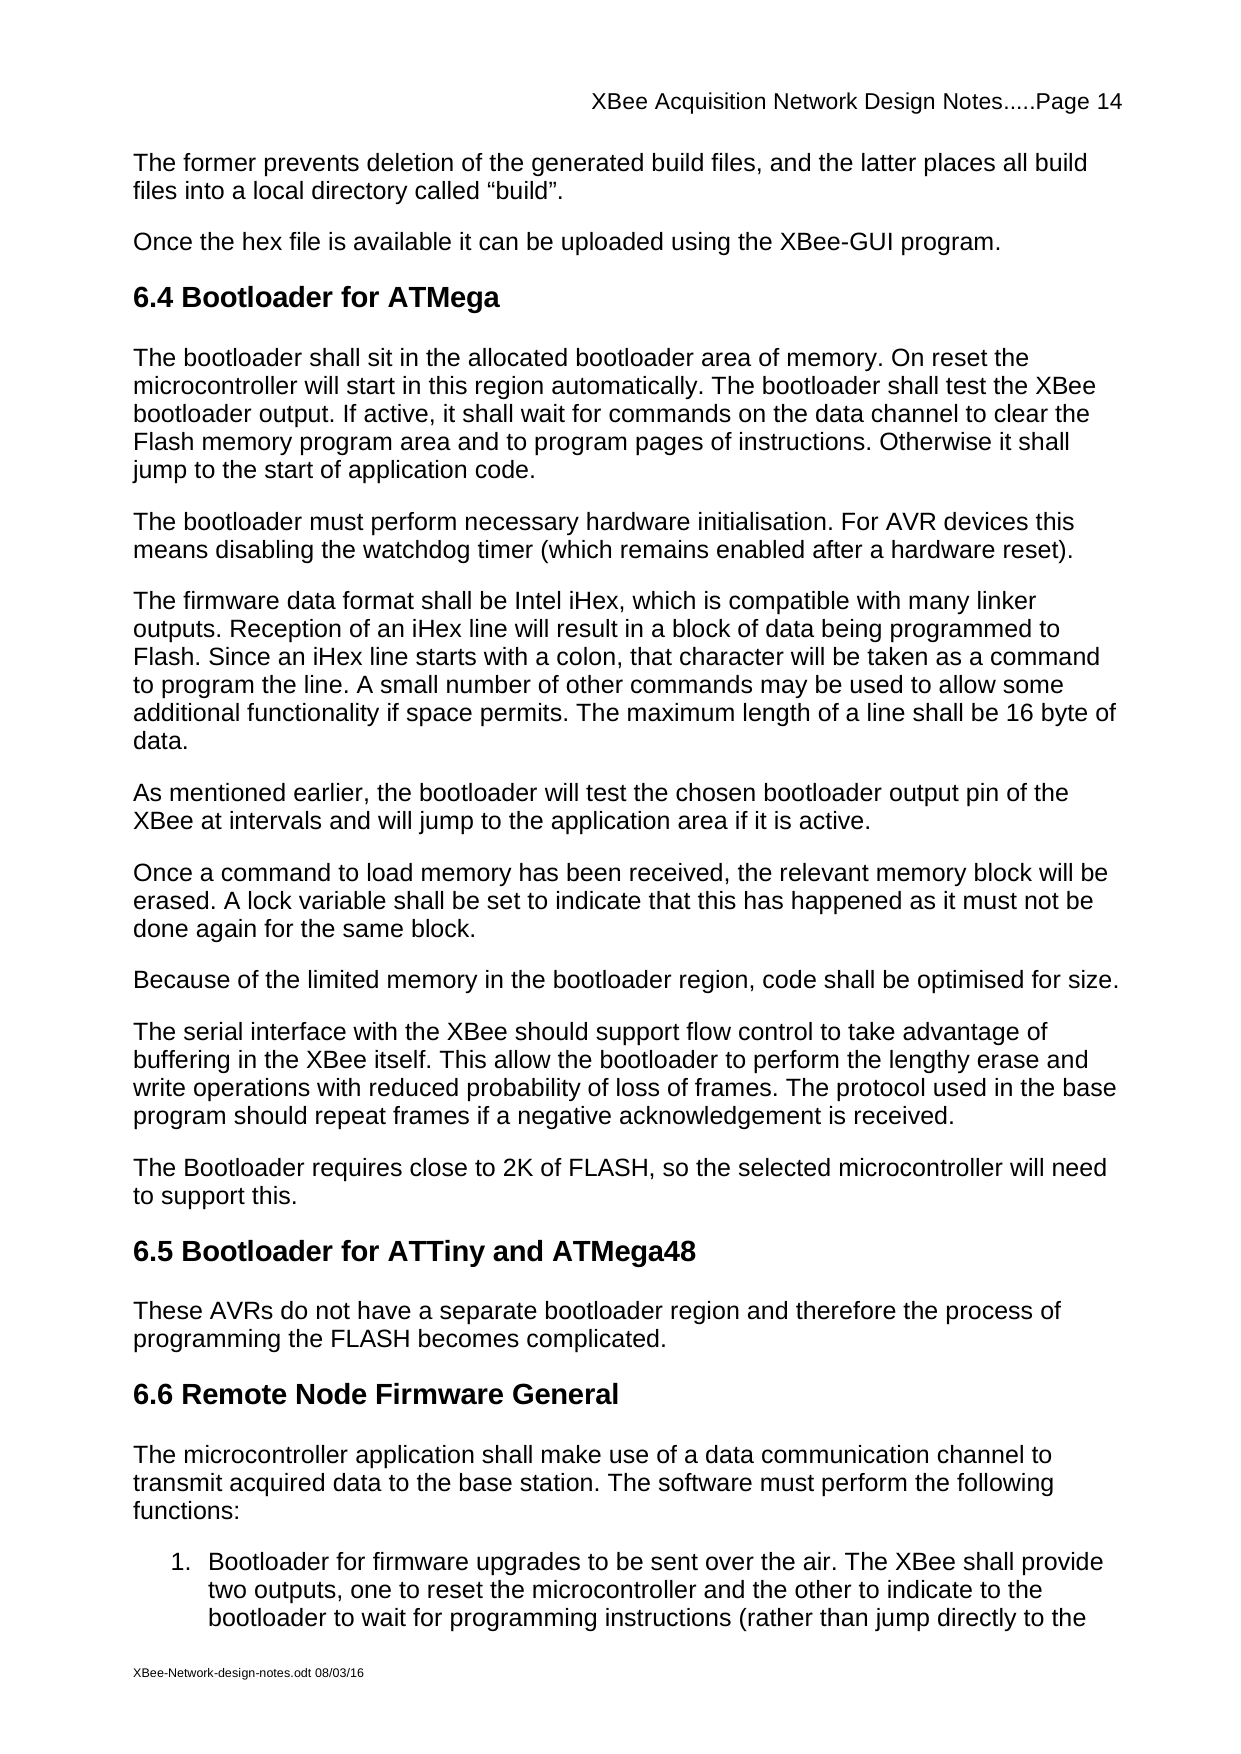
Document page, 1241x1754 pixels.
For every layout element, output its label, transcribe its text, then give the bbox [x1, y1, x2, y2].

text These AVRs do not have a separate bootloader region and therefore the process of programming the FLASH becomes complicated. [133, 1297, 1123, 1353]
text The Bootloader requires close to 2K of FLASH, so the selected microcontroller will need to support this. [133, 1154, 1123, 1210]
text The bootloader shall sit in the allocated bootloader area of memory. On reset the microcontroller will start in this region automatically. The bootloader shall test the XBee bootloader output. If active, it shall wait for commands on the data channel to clear the Flash memory program area and to program pages of instructions. Otherwise it shall jump to the start of application code. [133, 344, 1123, 484]
subtitle Bootloader for ATTiny and ATMega48 [133, 1234, 1123, 1267]
list Bootloader for firmware upgrades to be sent over the air. The XBee shall provide two outputs, one to reset the microcontroller and the other to indicate to the bootloader to wait for programming instructions (rather than jump directly to the [170, 1548, 1123, 1632]
text The firmware data format shall be Intel iHex, which is compatible with many linker outputs. Reception of an iHex line will result in a block of data being programmed to Flash. Since an iHex line starts with a colon, that character will be taken as a command to program the line. A small number of other commands may be used to allow some additional functionality if space permits. The maximum length of a line shall be 16 byte of data. [133, 587, 1123, 755]
text The former prevents deletion of the generated build files, and the latter places all build files into a local directory called “build”. [133, 149, 1123, 205]
text Once a command to load memory has been received, the relevant memory block will be erased. A lock variable shall be set to indicate that this has happened as it must not be done again for the same block. [133, 859, 1123, 943]
text The serial interface with the XBee should support flow control to take advantage of buffering in the XBee itself. This allow the bootloader to perform the lengthy erase and write operations with reduced probability of loss of frames. The protocol used in the base program should repeat frames if a negative acknowledgement is received. [133, 1018, 1123, 1130]
text The microcontroller application shall make use of a data communication channel to transmit acquired data to the base station. The software must perform the following functions: [133, 1441, 1123, 1525]
text As mentioned earlier, the bootloader will test the chosen bootloader output pin of the XBee at intervals and will jump to the application area if it is active. [133, 779, 1123, 835]
text Because of the limited memory in the bootloader region, code shall be optimised for size. [133, 966, 1123, 994]
subtitle Remote Node Firmware General [133, 1378, 1123, 1411]
text The bootloader must perform necessary hardware initialisation. For AVR devices this means disabling the watchdog timer (which remains enabled after a hardware reset). [133, 507, 1123, 563]
subtitle Bootloader for ATMega [133, 281, 1123, 314]
text Once the hex file is available it can be uploaded using the XBee-GUI program. [133, 228, 1123, 256]
